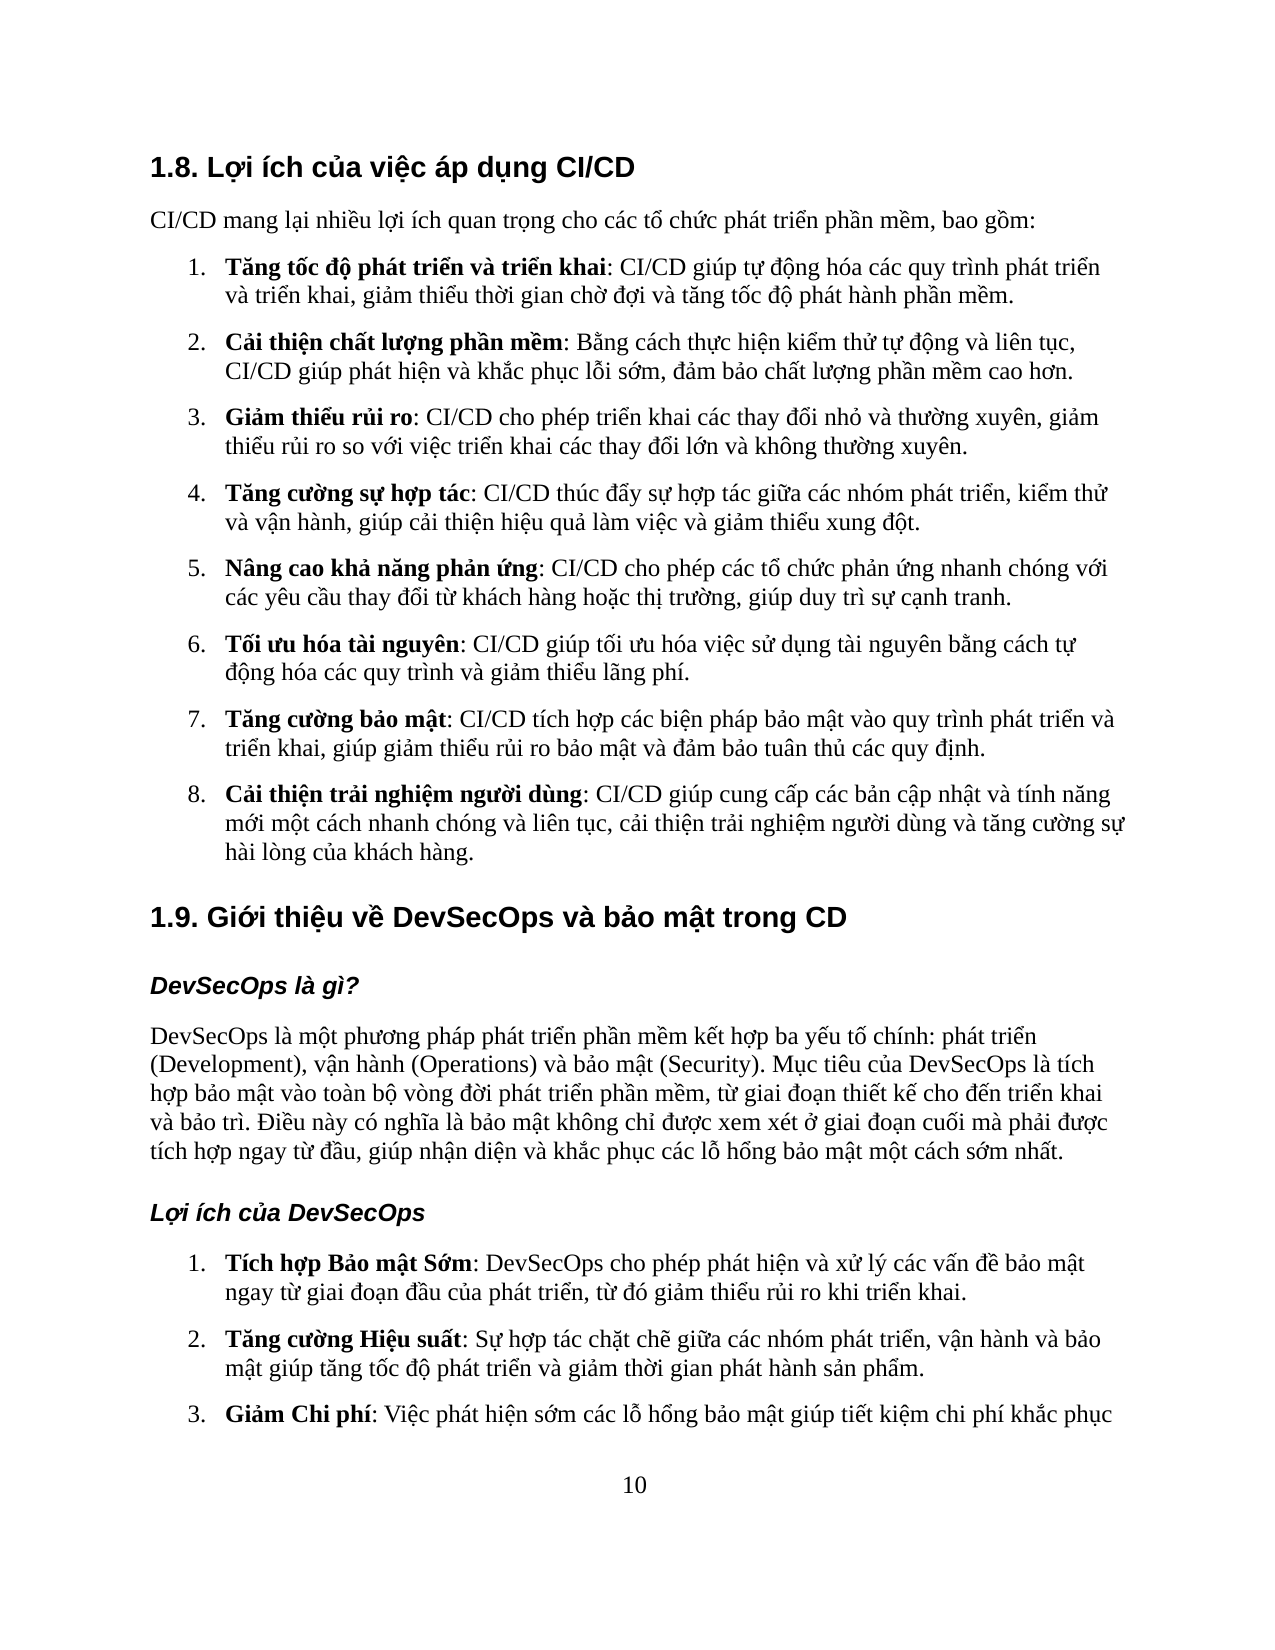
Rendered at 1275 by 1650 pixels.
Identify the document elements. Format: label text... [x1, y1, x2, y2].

list Tích hợp Bảo mật Sớm: DevSecOps cho phép phát hiện và xử lý các vấn đề bảo mật ngay từ giai đoạn đầu của phát triển, từ đó giảm thiểu rủi ro khi triển khai. [187, 1248, 1125, 1306]
list Tăng cường sự hợp tác: CI/CD thúc đẩy sự hợp tác giữa các nhóm phát triển, kiểm thử và vận hành, giúp cải thiện hiệu quả làm việc và giảm thiểu xung đột. [187, 478, 1125, 535]
subtitle Lợi ích của DevSecOps [150, 1198, 1125, 1227]
subtitle DevSecOps là gì? [150, 971, 1125, 999]
list Tăng cường Hiệu suất: Sự hợp tác chặt chẽ giữa các nhóm phát triển, vận hành và bảo mật giúp tăng tốc độ phát triển và giảm thời gian phát hành sản phẩm. [187, 1324, 1125, 1381]
text CI/CD mang lại nhiều lợi ích quan trọng cho các tổ chức phát triển phần mềm, bao gồm: [150, 205, 1125, 234]
text DevSecOps là một phương pháp phát triển phần mềm kết hợp ba yếu tố chính: phát triển (Development), vận hành (Operations) và bảo mật (Security). Mục tiêu của DevSecOps là tích hợp bảo mật vào toàn bộ vòng đời phát triển phần mềm, từ giai đoạn thiết kế cho đến triển khai và bảo trì. Điều này có nghĩa là bảo mật không chỉ được xem xét ở giai đoạn cuối mà phải được tích hợp ngay từ đầu, giúp nhận diện và khắc phục các lỗ hổng bảo mật một cách sớm nhất. [150, 1021, 1125, 1164]
list Tăng tốc độ phát triển và triển khai: CI/CD giúp tự động hóa các quy trình phát triển và triển khai, giảm thiểu thời gian chờ đợi và tăng tốc độ phát hành phần mềm. [187, 252, 1125, 309]
list Tối ưu hóa tài nguyên: CI/CD giúp tối ưu hóa việc sử dụng tài nguyên bằng cách tự động hóa các quy trình và giảm thiểu lãng phí. [187, 629, 1125, 686]
list Tăng cường bảo mật: CI/CD tích hợp các biện pháp bảo mật vào quy trình phát triển và triển khai, giúp giảm thiểu rủi ro bảo mật và đảm bảo tuân thủ các quy định. [187, 704, 1125, 762]
list Giảm thiểu rủi ro: CI/CD cho phép triển khai các thay đổi nhỏ và thường xuyên, giảm thiểu rủi ro so với việc triển khai các thay đổi lớn và không thường xuyên. [187, 402, 1125, 460]
list Giảm Chi phí: Việc phát hiện sớm các lỗ hổng bảo mật giúp tiết kiệm chi phí khắc phục [187, 1399, 1125, 1428]
list Cải thiện trải nghiệm người dùng: CI/CD giúp cung cấp các bản cập nhật và tính năng mới một cách nhanh chóng và liên tục, cải thiện trải nghiệm người dùng và tăng cường sự hài lòng của khách hàng. [187, 779, 1125, 866]
list Cải thiện chất lượng phần mềm: Bằng cách thực hiện kiểm thử tự động và liên tục, CI/CD giúp phát hiện và khắc phục lỗi sớm, đảm bảo chất lượng phần mềm cao hơn. [187, 327, 1125, 384]
subtitle 1.9. Giới thiệu về DevSecOps và bảo mật trong CD [150, 900, 1125, 933]
subtitle 1.8. Lợi ích của việc áp dụng CI/CD [150, 150, 1125, 183]
list Nâng cao khả năng phản ứng: CI/CD cho phép các tổ chức phản ứng nhanh chóng với các yêu cầu thay đổi từ khách hàng hoặc thị trường, giúp duy trì sự cạnh tranh. [187, 553, 1125, 611]
